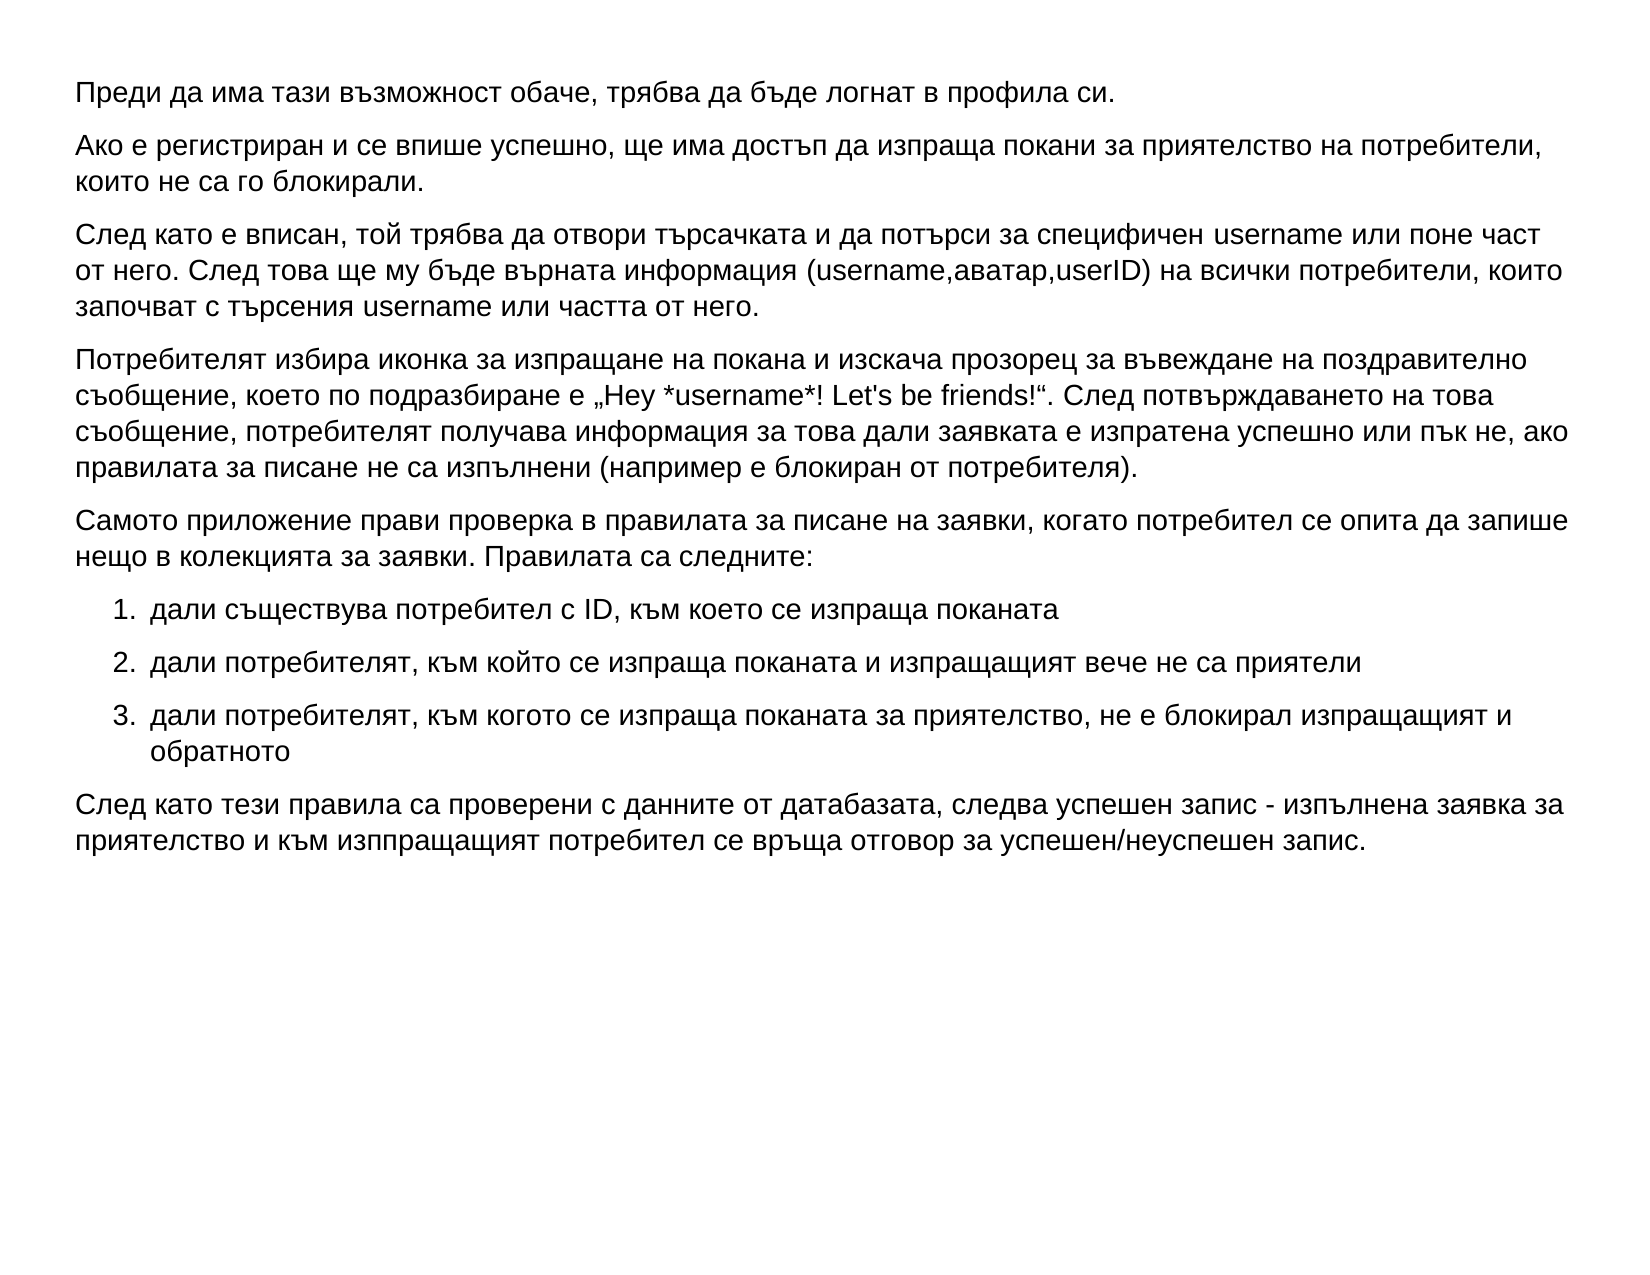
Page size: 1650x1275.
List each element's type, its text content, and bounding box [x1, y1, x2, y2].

text Преди да има тази възможност обаче, трябва да бъде логнат в профила си. [75, 75, 1575, 108]
text Самото приложение прави проверка в правилата за писане на заявки, когато потребител се опита да запише нещо в колекцията за заявки. Правилата са следните: [75, 503, 1575, 573]
text Ако е регистриран и се впише успешно, ще има достъп да изпраща покани за приятелство на потребители, които не са го блокирали. [75, 128, 1575, 197]
text След като тези правила са проверени с данните от датабазата, следва успешен запис - изпълнена заявка за приятелство и към изппращащият потребител се връща отговор за успешен/неуспешен запис. [75, 787, 1575, 856]
list дали потребителят, към когото се изпраща поканата за приятелство, не е блокирал изпращащият и обратното [112, 698, 1575, 767]
list дали потребителят, към който се изпраща поканата и изпращащият вече не са приятели [112, 645, 1575, 678]
text След като е вписан, той трябва да отвори търсачката и да потърси за специфичен username или поне част от него. След това ще му бъде върната информация (username,аватар,userID) на всички потребители, които започват с търсения username или частта от него. [75, 217, 1575, 323]
list дали съществува потребител с ID, към което се изпраща поканата [112, 592, 1575, 626]
text Потребителят избира иконка за изпращане на покана и изскача прозорец за въвеждане на поздравително съобщение, което по подразбиране е „Hey *username*! Let's be friends!“. След потвърждаването на това съобщение, потребителят получава информация за това дали заявката е изпратена успешно или пък не, ако правилата за писане не са изпълнени (например е блокиран от потребителя). [75, 342, 1575, 484]
